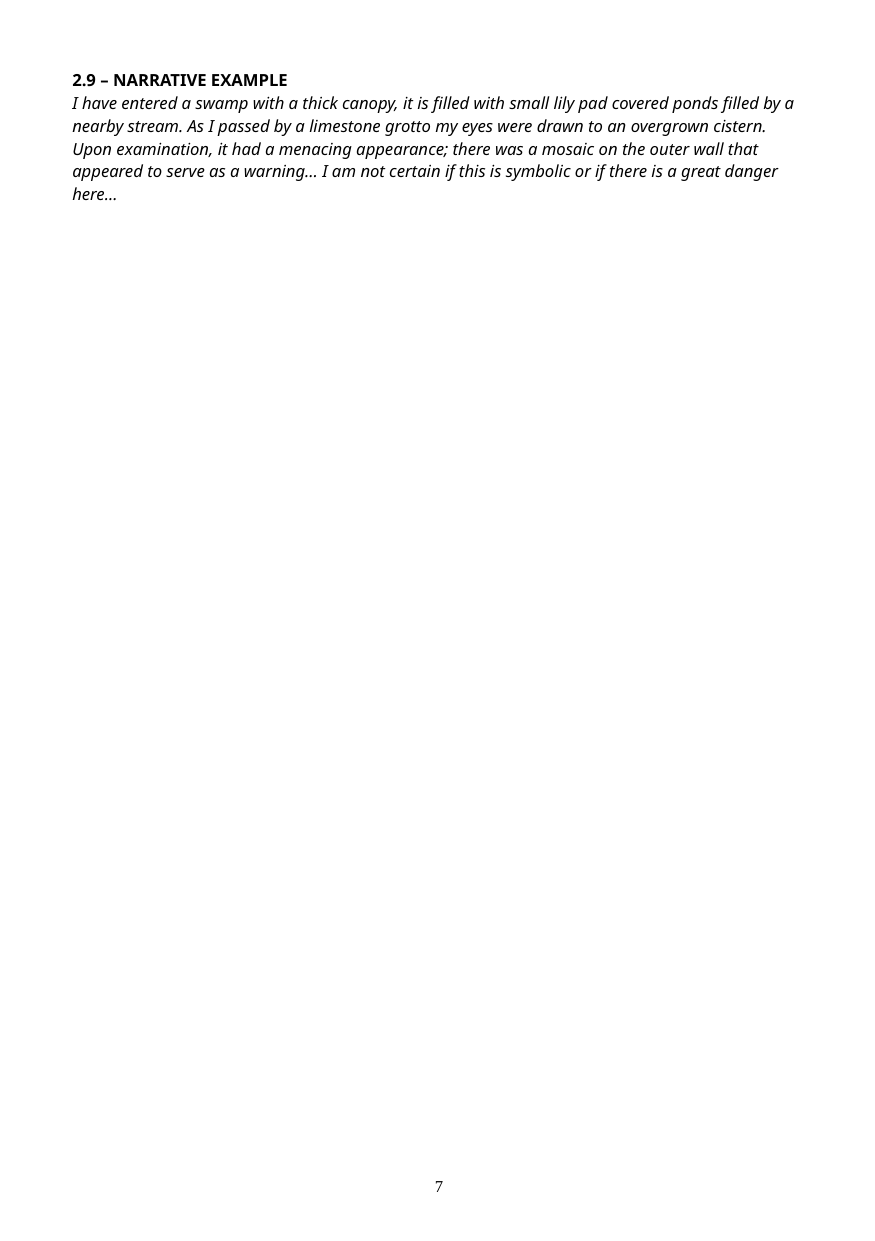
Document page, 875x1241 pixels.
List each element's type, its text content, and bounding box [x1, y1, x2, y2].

text I have entered a swamp with a thick canopy, it is filled with small lily pad covered ponds filled by a nearby stream. As I passed by a limestone grotto my eyes were drawn to an overgrown cistern. Upon examination, it had a menacing appearance; there was a mosaic on the outer wall that appeared to serve as a warning… I am not certain if this is symbolic or if there is a great danger here... [72, 92, 806, 205]
text 2.9 – NARRATIVE EXAMPLE [72, 69, 806, 92]
